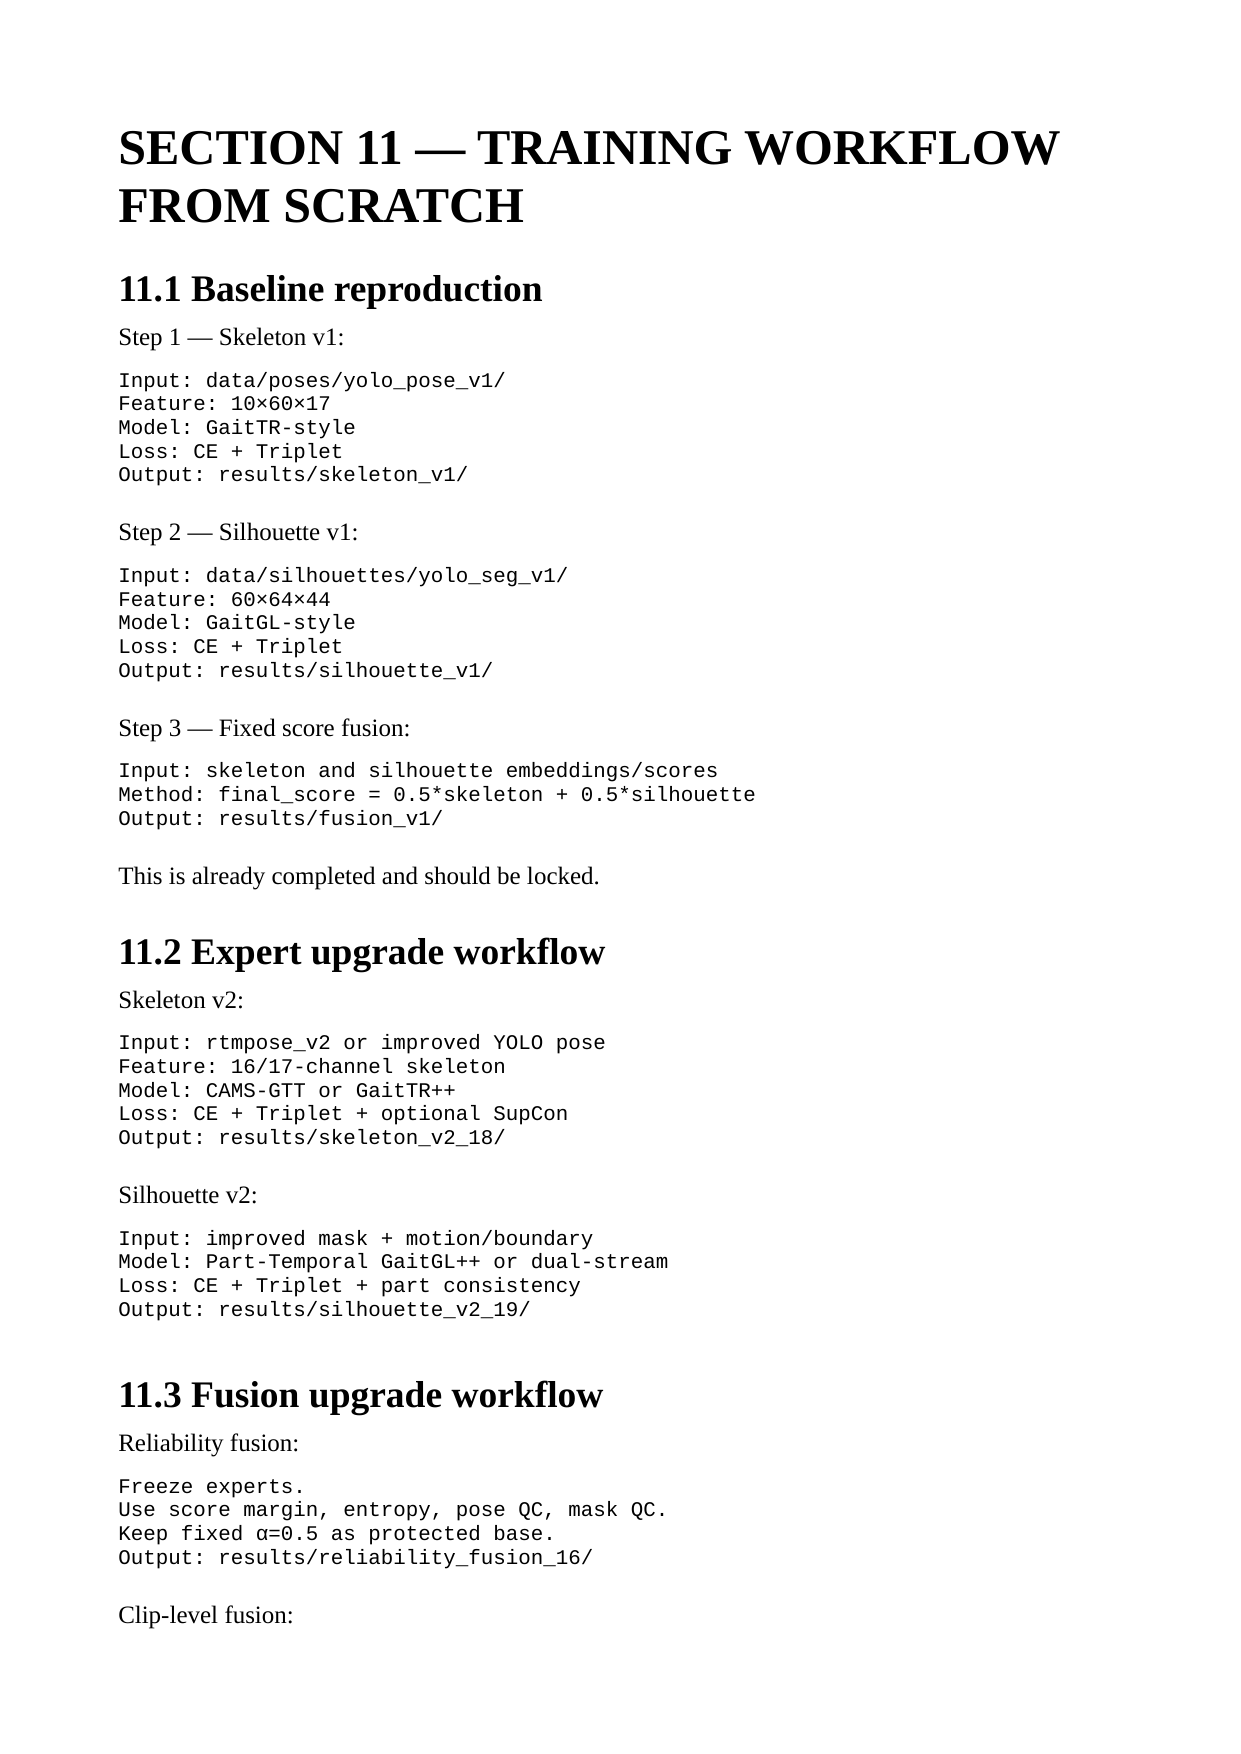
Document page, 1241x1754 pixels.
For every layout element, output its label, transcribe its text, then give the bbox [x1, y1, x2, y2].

text Model: GaitTR-style [118, 417, 1122, 441]
text Method: final_score = 0.5*skeleton + 0.5*silhouette [118, 784, 1122, 808]
text Silhouette v2: [118, 1180, 1122, 1209]
text Input: data/silhouettes/yolo_seg_v1/ [118, 565, 1122, 589]
text Output: results/silhouette_v1/ [118, 659, 1122, 683]
text Feature: 60×64×44 [118, 589, 1122, 612]
text Freeze experts. [118, 1476, 1122, 1499]
subtitle 11.2 Expert upgrade workflow [118, 929, 1122, 972]
text Step 2 — Silhouette v1: [118, 517, 1122, 546]
text Keep fixed α=0.5 as protected base. [118, 1523, 1122, 1547]
text Step 1 — Skeleton v1: [118, 322, 1122, 351]
text Step 3 — Fixed score fusion: [118, 713, 1122, 741]
text Input: rtmpose_v2 or improved YOLO pose [118, 1032, 1122, 1056]
subtitle 11.3 Fusion upgrade workflow [118, 1373, 1122, 1416]
text Output: results/silhouette_v2_19/ [118, 1299, 1122, 1322]
text Output: results/fusion_v1/ [118, 808, 1122, 831]
text Feature: 10×60×17 [118, 393, 1122, 417]
text Output: results/skeleton_v2_18/ [118, 1127, 1122, 1151]
text Input: improved mask + motion/boundary [118, 1228, 1122, 1251]
text Loss: CE + Triplet [118, 636, 1122, 659]
text Loss: CE + Triplet [118, 441, 1122, 464]
text Model: CAMS-GTT or GaitTR++ [118, 1080, 1122, 1103]
text Output: results/skeleton_v1/ [118, 464, 1122, 488]
text Reliability fusion: [118, 1428, 1122, 1457]
text Use score margin, entropy, pose QC, mask QC. [118, 1499, 1122, 1523]
text Feature: 16/17-channel skeleton [118, 1056, 1122, 1080]
subtitle SECTION 11 — TRAINING WORKFLOW FROM SCRATCH [118, 118, 1122, 233]
text Skeleton v2: [118, 985, 1122, 1013]
text Loss: CE + Triplet + part consistency [118, 1275, 1122, 1299]
text Input: data/poses/yolo_pose_v1/ [118, 370, 1122, 393]
text Loss: CE + Triplet + optional SupCon [118, 1103, 1122, 1127]
subtitle 11.1 Baseline reproduction [118, 266, 1122, 309]
text Model: Part-Temporal GaitGL++ or dual-stream [118, 1251, 1122, 1275]
text This is already completed and should be locked. [118, 861, 1122, 889]
text Input: skeleton and silhouette embeddings/scores [118, 760, 1122, 784]
text Clip-level fusion: [118, 1600, 1122, 1629]
text Output: results/reliability_fusion_16/ [118, 1547, 1122, 1570]
text Model: GaitGL-style [118, 612, 1122, 636]
